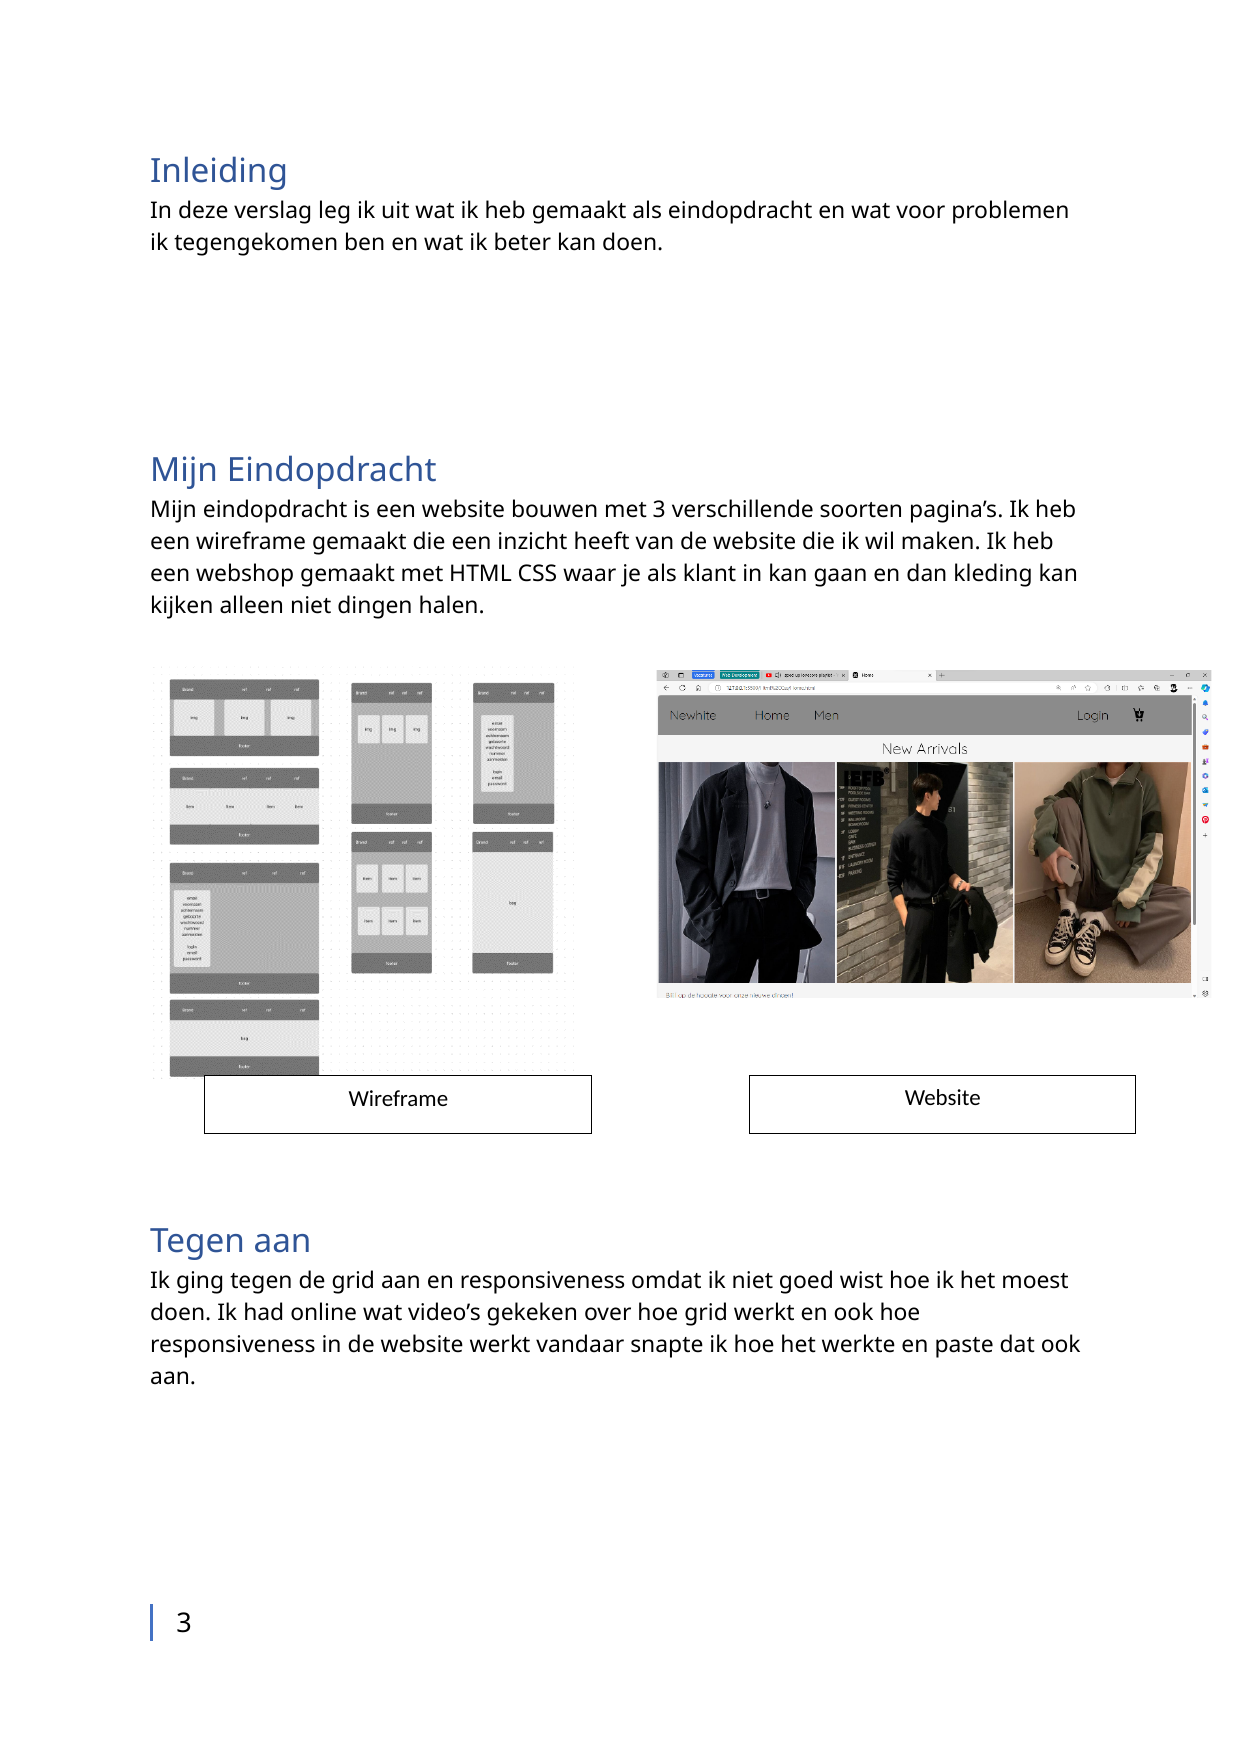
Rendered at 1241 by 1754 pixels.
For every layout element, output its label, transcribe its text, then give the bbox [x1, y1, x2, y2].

subtitle Inleiding [150, 147, 1090, 192]
text Ik ging tegen de grid aan en responsiveness omdat ik niet goed wist hoe ik het moest doen. Ik had online wat video’s gekeken over hoe grid werkt en ook hoe responsiveness in de website werkt vandaar snapte ik hoe het werkte en paste dat ook aan. [150, 1264, 1090, 1392]
text Website [765, 1083, 1120, 1112]
text Mijn eindopdracht is een website bouwen met 3 verschillende soorten pagina’s. Ik heb een wireframe gemaakt die een inzicht heeft van de website die ik wil maken. Ik heb een webshop gemaakt met HTML CSS waar je als klant in kan gaan en dan kleding kan kijken alleen niet dingen halen. [150, 493, 1090, 621]
subtitle Mijn Eindopdracht [150, 446, 1090, 492]
text Wireframe [220, 1084, 576, 1112]
text In deze verslag leg ik uit wat ik heb gemaakt als eindopdracht en wat voor problemen ik tegengekomen ben en wat ik beter kan doen. [150, 193, 1090, 257]
subtitle Tegen aan [150, 1217, 1090, 1262]
